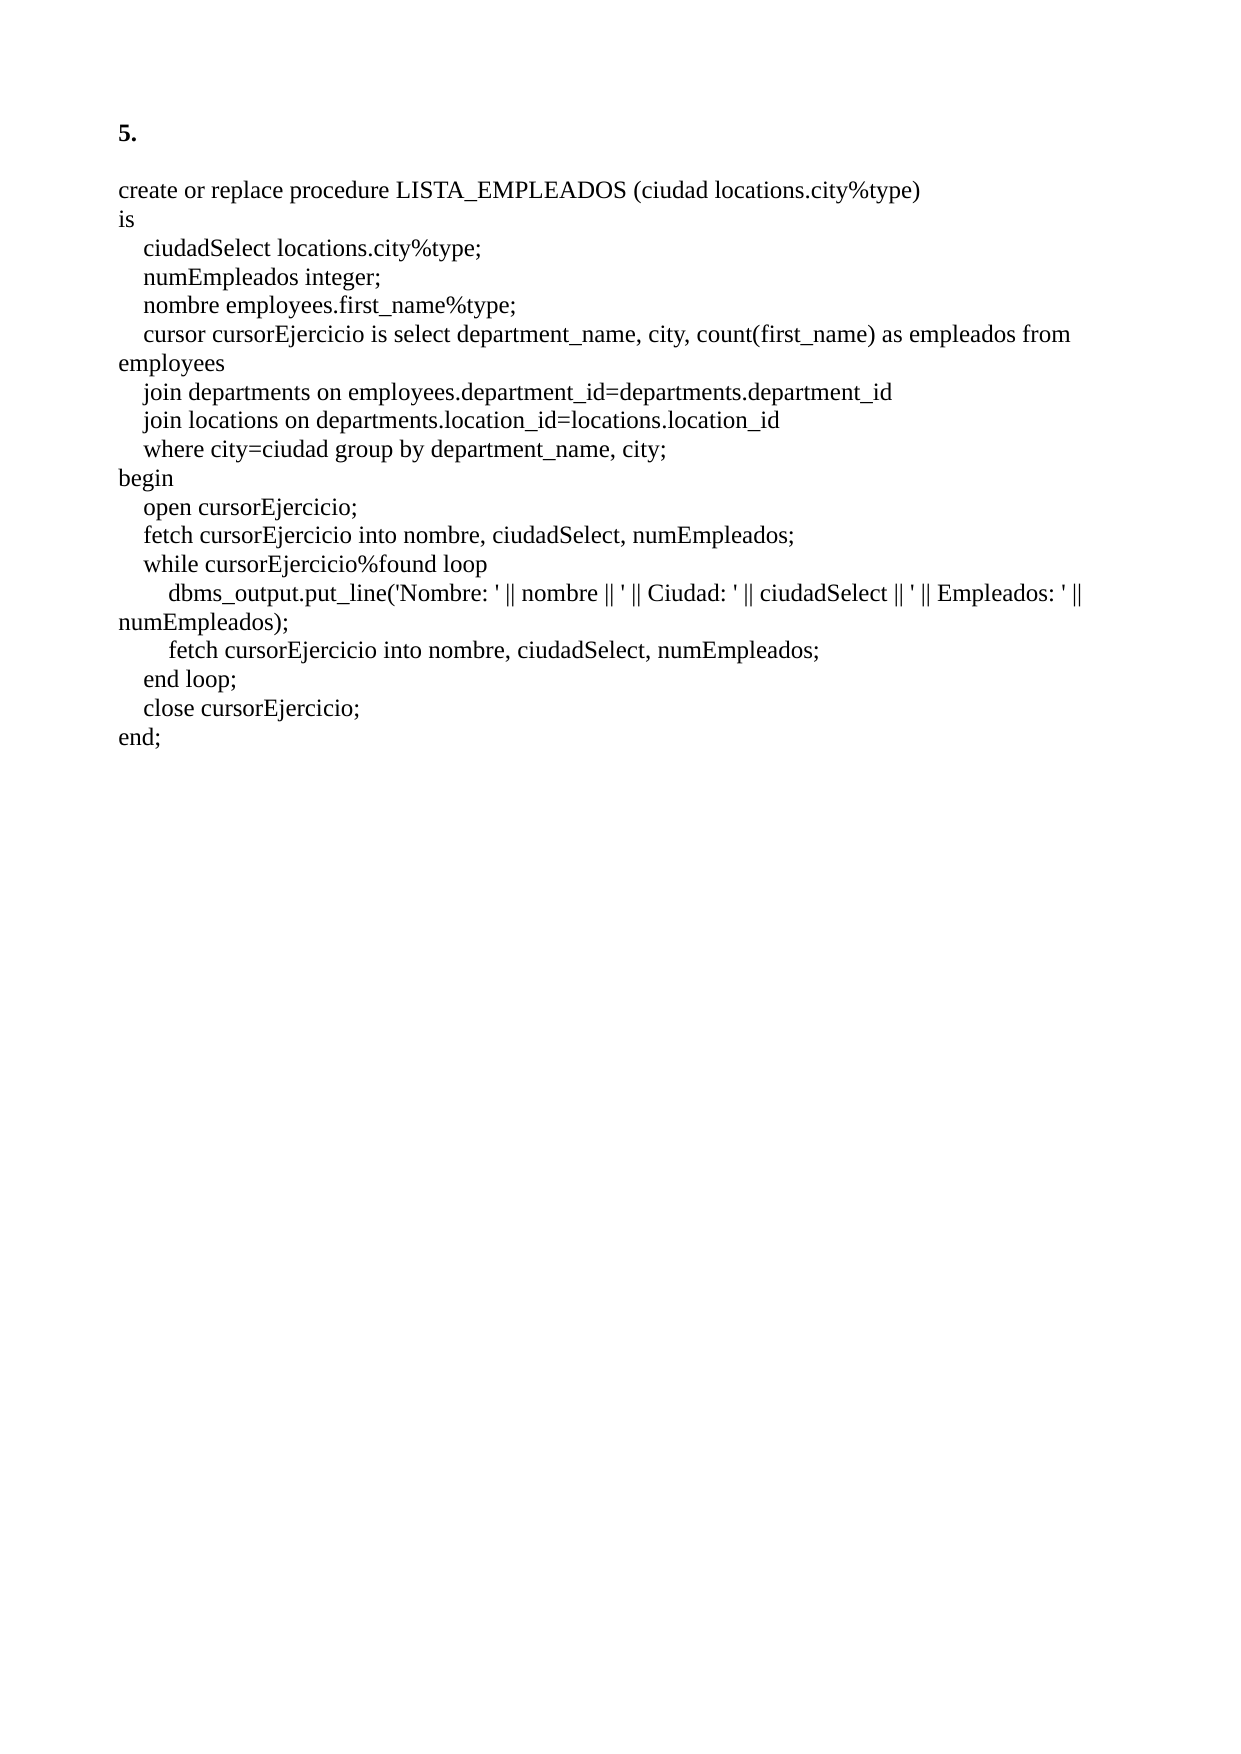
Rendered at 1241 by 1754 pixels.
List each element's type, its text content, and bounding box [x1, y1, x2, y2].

text 5. [118, 118, 1122, 147]
text create or replace procedure LISTA_EMPLEADOS (ciudad locations.city%type) is ciudadSelect locations.city%type; numEmpleados integer; nombre employees.first_name%type; cursor cursorEjercicio is select department_name, city, count(first_name) as empleados from employees join departments on employees.department_id=departments.department_id join locations on departments.location_id=locations.location_id where city=ciudad group by department_name, city; begin open cursorEjercicio; fetch cursorEjercicio into nombre, ciudadSelect, numEmpleados; while cursorEjercicio%found loop dbms_output.put_line('Nombre: ' || nombre || ' || Ciudad: ' || ciudadSelect || ' || Empleados: ' || numEmpleados); fetch cursorEjercicio into nombre, ciudadSelect, numEmpleados; end loop; close cursorEjercicio; end; [118, 176, 1122, 751]
